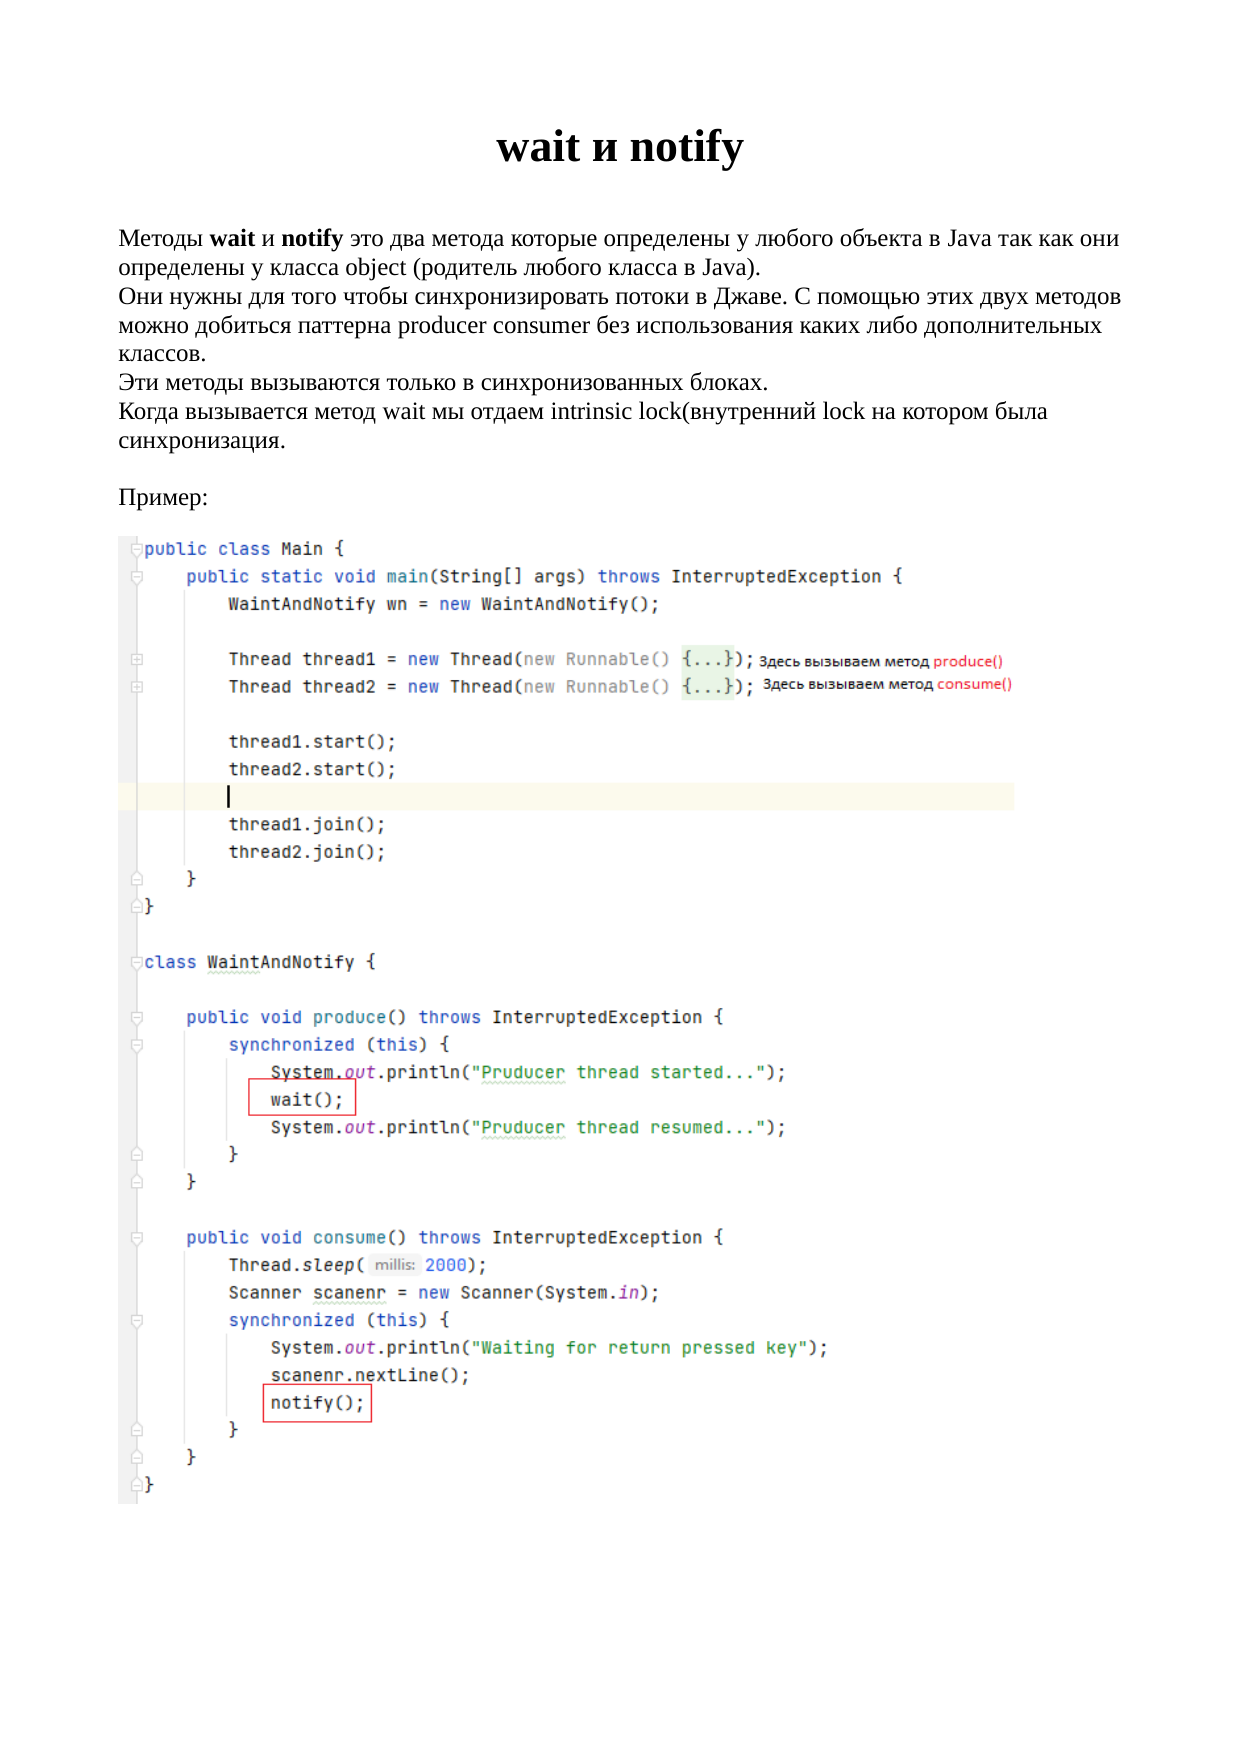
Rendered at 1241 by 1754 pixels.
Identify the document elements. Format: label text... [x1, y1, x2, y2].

picture [118, 536, 1015, 1504]
text Когда вызывается метод wait мы отдаем intrinsic lock(внутренний lock на котором была синхронизация. [118, 396, 1122, 453]
text Они нужны для того чтобы синхронизировать потоки в Джаве. С помощью этих двух методов можно добиться паттерна producer consumer без использования каких либо дополнительных классов. [118, 281, 1122, 367]
text Методы wait и notify это два метода которые определены у любого объекта в Java так как они определены у класса object (родитель любого класса в Java). [118, 223, 1122, 281]
text wait и notify [118, 118, 1122, 171]
text Эти методы вызываются только в синхронизованных блоках. [118, 367, 1122, 396]
text Пример: [118, 482, 1122, 511]
